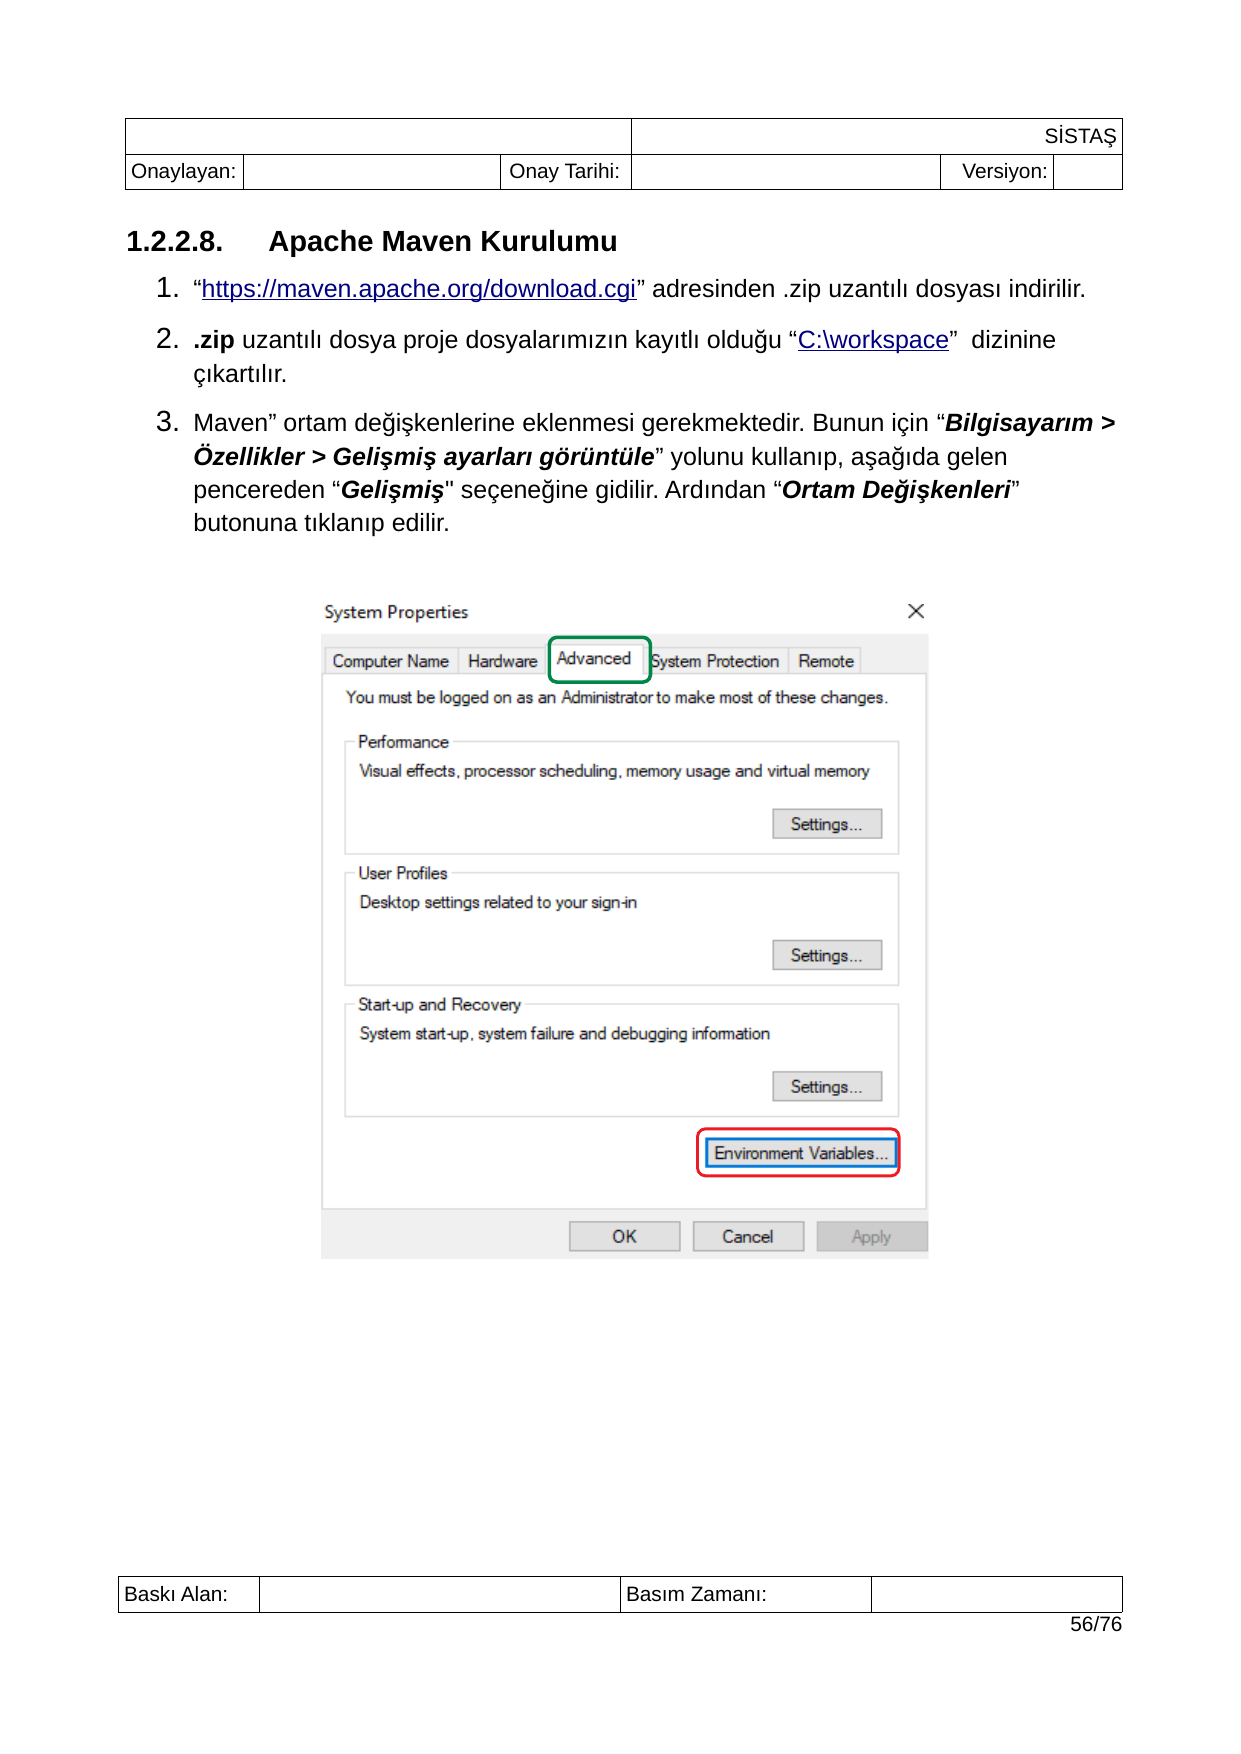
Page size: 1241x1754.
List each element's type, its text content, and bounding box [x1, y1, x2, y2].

list Maven” ortam değişkenlerine eklenmesi gerekmektedir. Bunun için “Bilgisayarım > Özellikler > Gelişmiş ayarları görüntüle” yolunu kullanıp, aşağıda gelen pencereden “Gelişmiş" seçeneğine gidilir. Ardından “Ortam Değişkenleri” butonuna tıklanıp edilir. [156, 404, 1122, 537]
list “https://maven.apache.org/download.cgi” adresinden .zip uzantılı dosyası indirilir. [156, 270, 1122, 304]
subtitle Apache Maven Kurulumu [118, 224, 1122, 258]
picture [321, 604, 929, 1259]
list .zip uzantılı dosya proje dosyalarımızın kayıtlı olduğu “C:\workspace” dizinine çıkartılır. [156, 321, 1122, 388]
